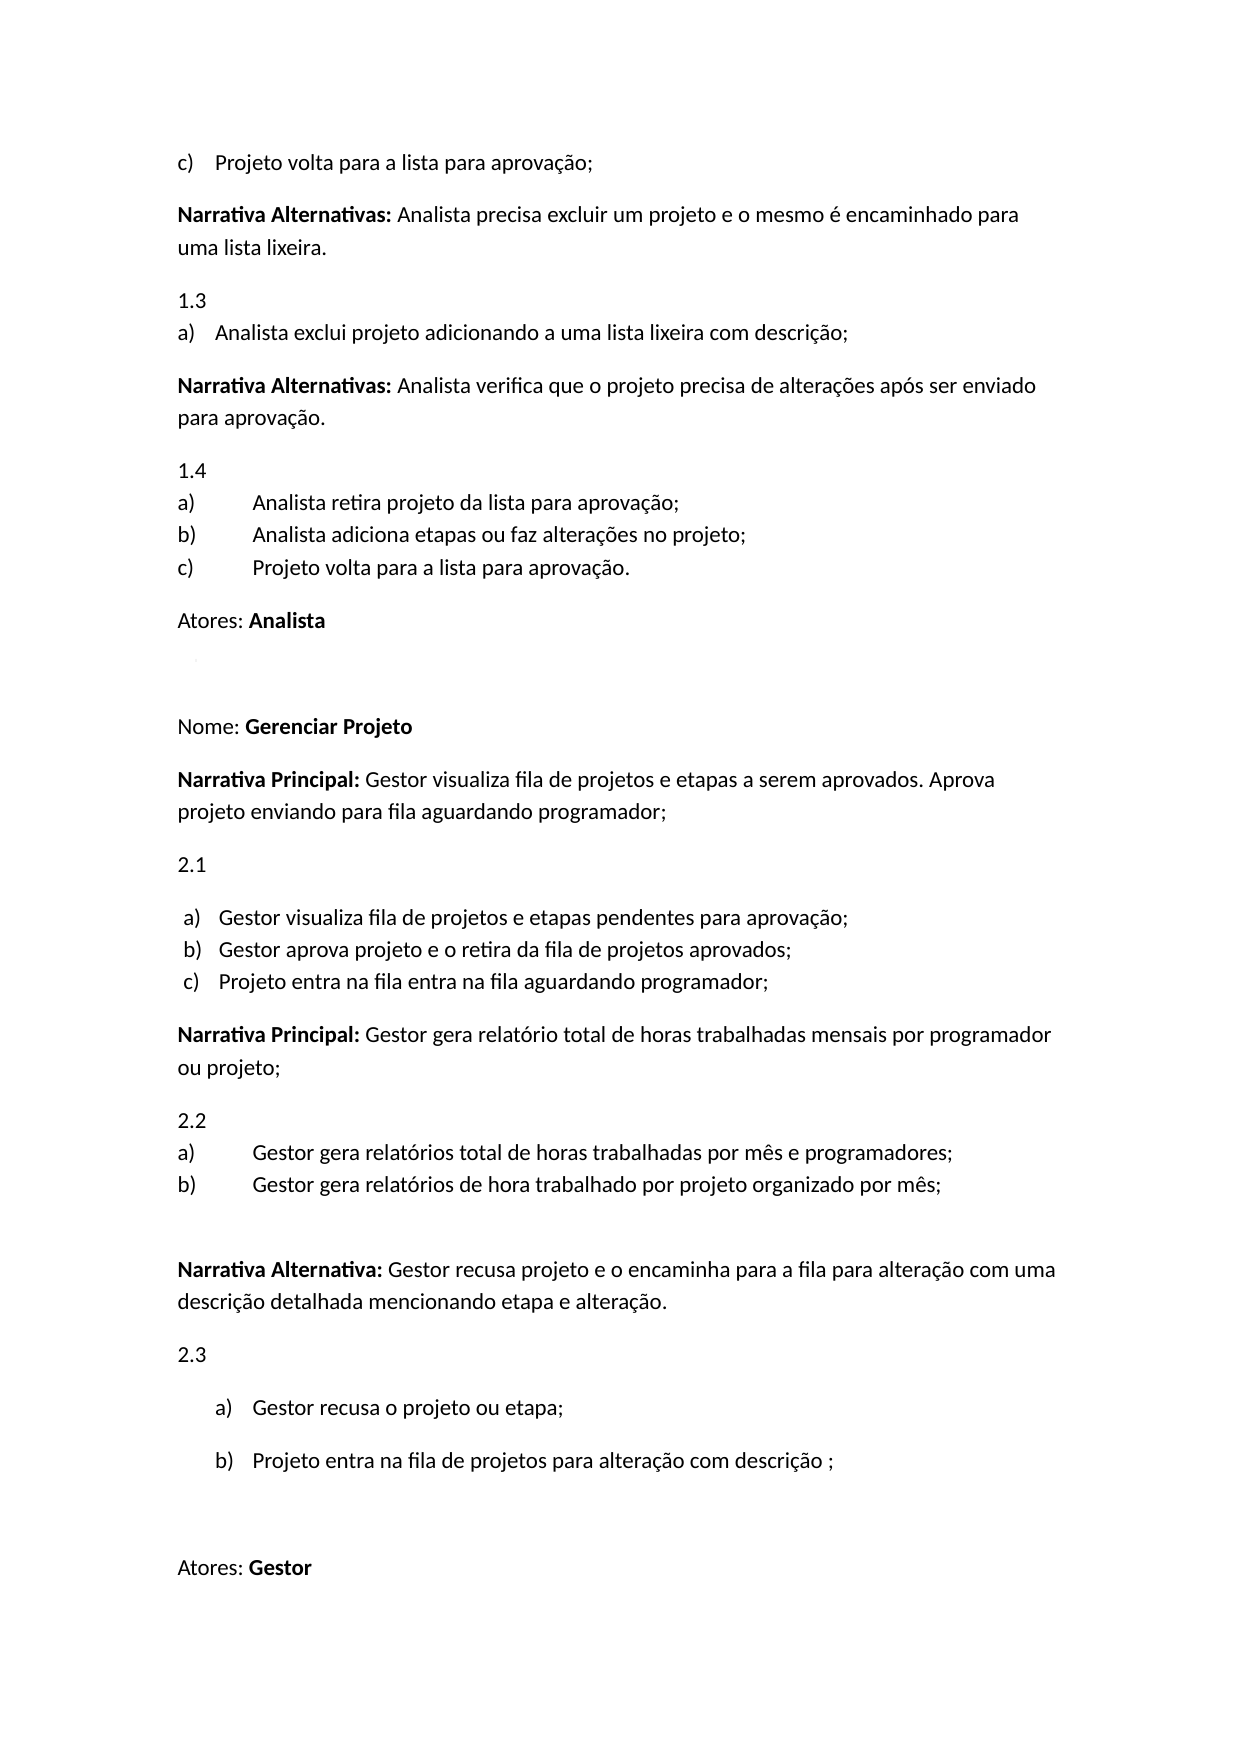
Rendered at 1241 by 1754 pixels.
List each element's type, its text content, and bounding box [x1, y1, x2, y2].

list Gestor aprova projeto e o retira da fila de projetos aprovados; [183, 935, 1063, 963]
text Narrativa Alternativas: Analista precisa excluir um projeto e o mesmo é encaminhado para uma lista lixeira. [177, 201, 1063, 261]
text Narrativa Alternativas: Analista verifica que o projeto precisa de alterações após ser enviado para aprovação. [177, 371, 1063, 431]
text Narrativa Alternativa: Gestor recusa projeto e o encaminha para a fila para alteração com uma descrição detalhada mencionando etapa e alteração. [177, 1255, 1063, 1316]
text 2.3 [177, 1341, 1063, 1368]
list Gestor gera relatórios total de horas trabalhadas por mês e programadores; [177, 1138, 1063, 1166]
text 2.1 [177, 850, 1063, 878]
list Analista adiciona etapas ou faz alterações no projeto; [177, 521, 1063, 549]
list Analista exclui projeto adicionando a uma lista lixeira com descrição; [177, 318, 1063, 346]
list 1.4 [177, 456, 1063, 484]
list Projeto volta para a lista para aprovação. [177, 553, 1063, 581]
text Narrativa Principal: Gestor visualiza fila de projetos e etapas a serem aprovados. Aprova projeto enviando para fila aguardando programador; [177, 765, 1063, 825]
text Nome: Gerenciar Projeto [177, 712, 1063, 740]
list Projeto entra na fila de projetos para alteração com descrição ; [215, 1447, 1063, 1474]
list 1.3 [177, 286, 1063, 314]
list Projeto volta para a lista para aprovação; [177, 148, 1063, 176]
list 2.2 [177, 1106, 1063, 1134]
list Projeto entra na fila entra na fila aguardando programador; [183, 967, 1063, 996]
list Analista retira projeto da lista para aprovação; [177, 488, 1063, 516]
list Gestor visualiza fila de projetos e etapas pendentes para aprovação; [183, 903, 1063, 931]
text Atores: Gestor [177, 1553, 1063, 1581]
list Gestor gera relatórios de hora trabalhado por projeto organizado por mês; [177, 1170, 1063, 1198]
text Atores: Analista [177, 606, 1063, 634]
list Gestor recusa o projeto ou etapa; [215, 1393, 1063, 1422]
text Narrativa Principal: Gestor gera relatório total de horas trabalhadas mensais por programador ou projeto; [177, 1021, 1063, 1081]
